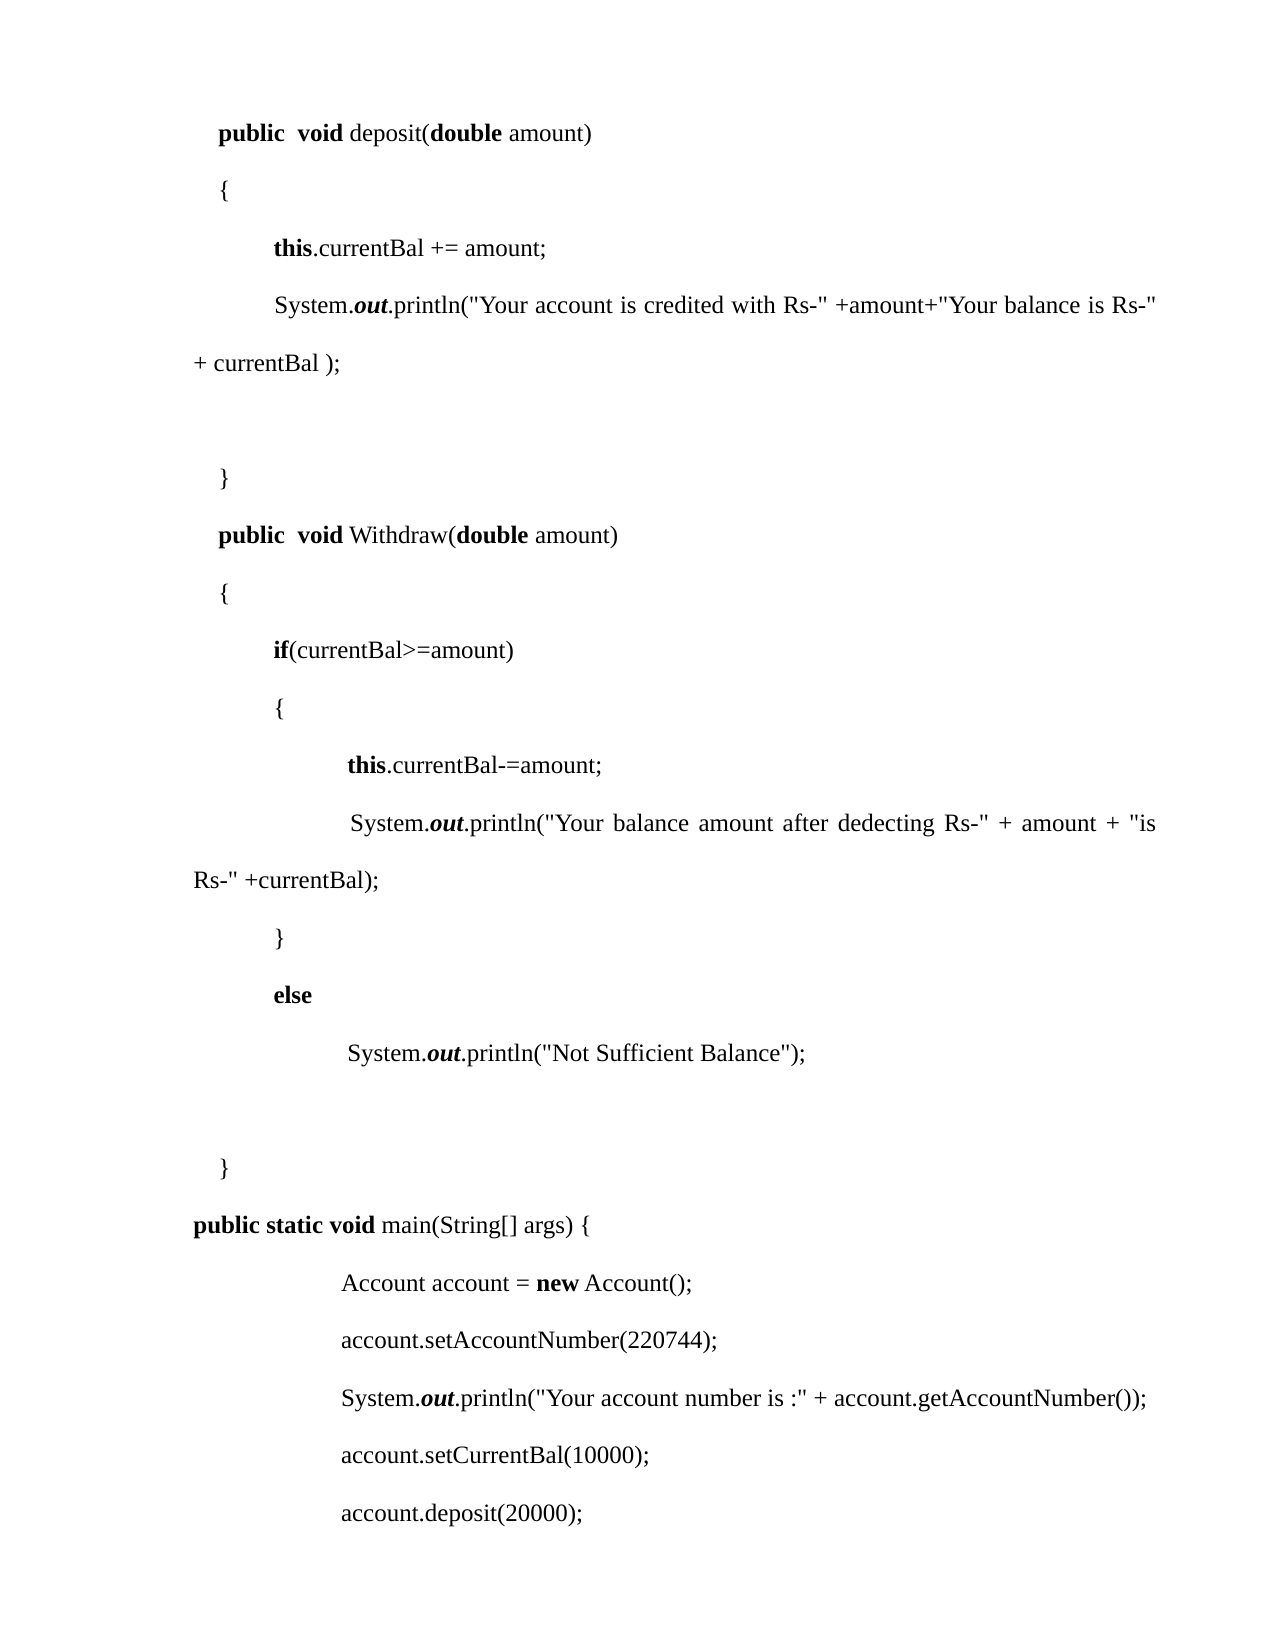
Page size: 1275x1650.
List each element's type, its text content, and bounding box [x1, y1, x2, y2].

list this.currentBal-=amount; [193, 751, 1157, 779]
list { [193, 176, 1157, 204]
list } [193, 923, 1157, 952]
list this.currentBal += amount; [193, 233, 1157, 262]
list public static void main(String[] args) { [193, 1211, 1157, 1239]
list System.out.println("Your balance amount after dedecting Rs-" + amount + "is Rs-" +currentBal); [193, 808, 1157, 894]
list Account account = new Account(); [193, 1268, 1157, 1297]
list else [193, 981, 1157, 1009]
list account.setCurrentBal(10000); [193, 1441, 1157, 1469]
list account.deposit(20000); [193, 1498, 1157, 1527]
list } [193, 1153, 1157, 1182]
list } [193, 463, 1157, 492]
list { [193, 693, 1157, 722]
list System.out.println("Your account is credited with Rs-" +amount+"Your balance is Rs-" + currentBal ); [193, 291, 1157, 377]
list account.setAccountNumber(220744); [193, 1326, 1157, 1354]
list { [193, 578, 1157, 607]
list public void Withdraw(double amount) [193, 521, 1157, 549]
list System.out.println("Not Sufficient Balance"); [193, 1038, 1157, 1067]
list System.out.println("Your account number is :" + account.getAccountNumber()); [193, 1383, 1157, 1412]
list if(currentBal>=amount) [193, 636, 1157, 664]
list public void deposit(double amount) [193, 118, 1157, 147]
